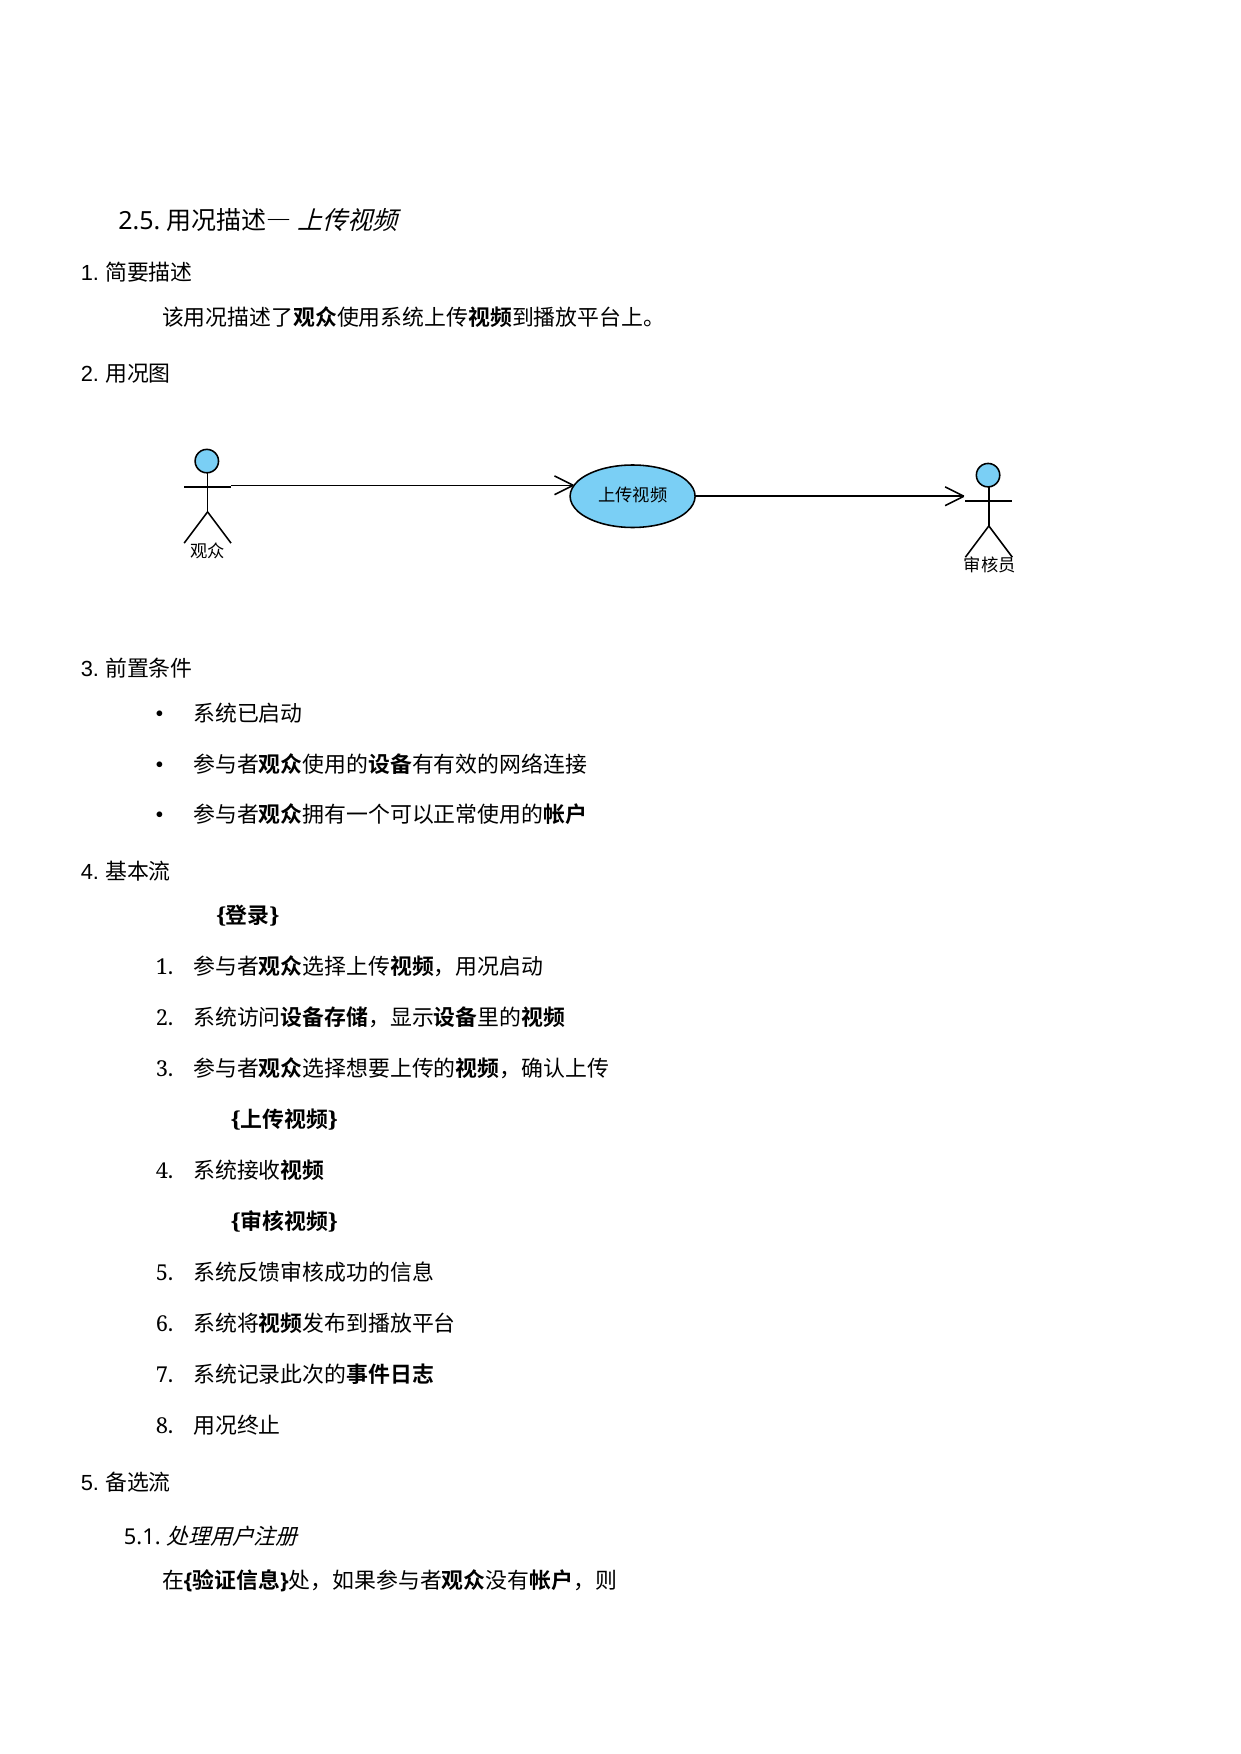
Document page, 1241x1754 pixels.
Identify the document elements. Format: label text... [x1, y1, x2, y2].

list 参与者观众选择上传视频，用况启动 [156, 949, 1122, 981]
list {上传视频} [193, 1102, 1122, 1134]
list 系统记录此次的事件日志 [156, 1357, 1122, 1389]
list 参与者观众使用的设备有有效的网络连接 [156, 747, 1122, 778]
list 参与者观众选择想要上传的视频，确认上传 [156, 1051, 1122, 1083]
list {登录} [156, 898, 1122, 930]
list 系统已启动 [156, 696, 1122, 727]
list {审核视频} [193, 1204, 1122, 1236]
list 用况终止 [156, 1408, 1122, 1440]
subtitle 简要描述 [81, 255, 1122, 287]
list 系统访问设备存储，显示设备里的视频 [156, 1000, 1122, 1032]
list 系统接收视频 [156, 1153, 1122, 1185]
list 参与者观众拥有一个可以正常使用的帐户 [156, 797, 1122, 829]
list 系统反馈审核成功的信息 [156, 1255, 1122, 1287]
text 该用况描述了观众使用系统上传视频到播放平台上。 [118, 300, 1122, 331]
text 在{验证信息}处，如果参与者观众没有帐户，则 [118, 1563, 1122, 1595]
subtitle 处理用户注册 [118, 1519, 1122, 1551]
subtitle 基本流 [81, 854, 1122, 885]
subtitle 用况图 [81, 356, 1122, 387]
subtitle 前置条件 [81, 651, 1122, 683]
list 系统将视频发布到播放平台 [156, 1306, 1122, 1338]
subtitle 备选流 [81, 1465, 1122, 1496]
subtitle 用况描述— 上传视频 [118, 200, 1122, 236]
